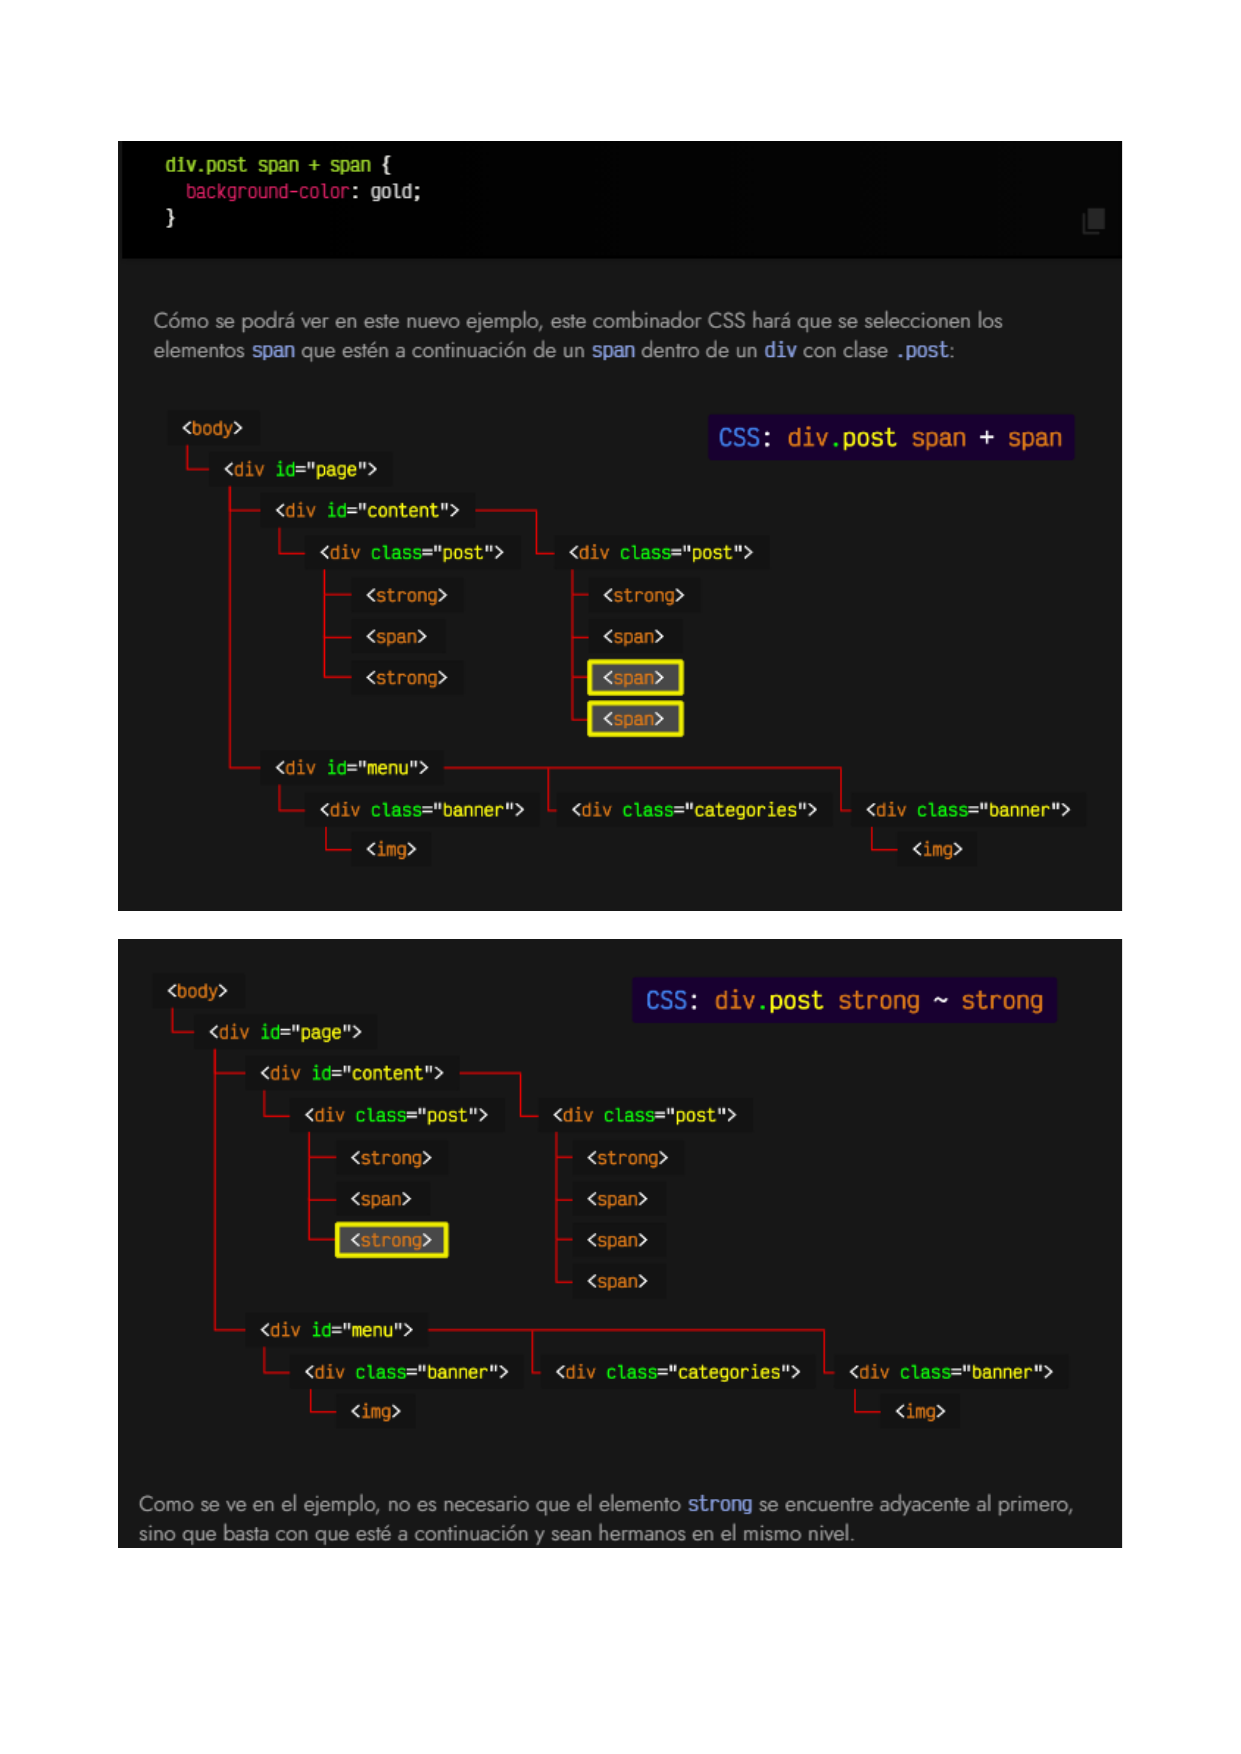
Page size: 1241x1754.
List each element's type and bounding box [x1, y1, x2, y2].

picture [118, 939, 1123, 1548]
picture [118, 141, 1123, 911]
